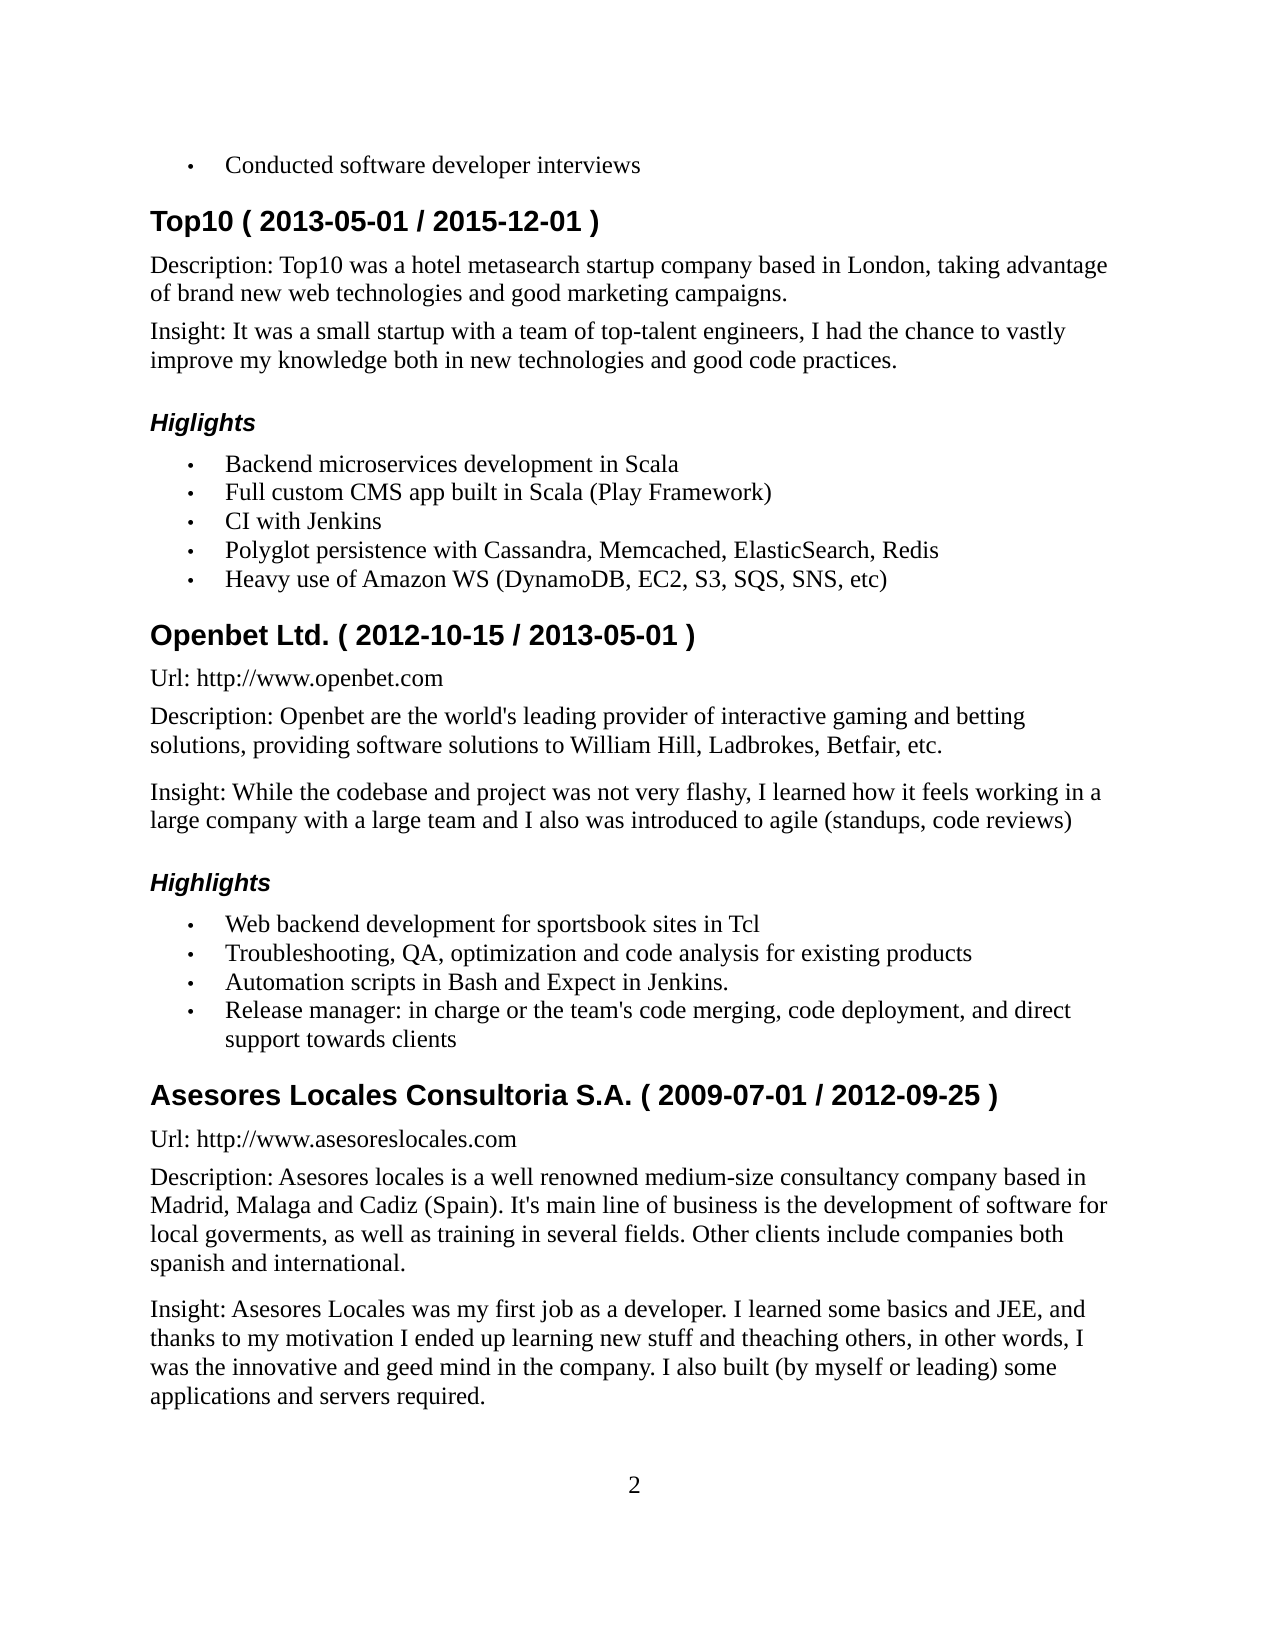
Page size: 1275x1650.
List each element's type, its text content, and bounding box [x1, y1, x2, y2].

text Description: Openbet are the world's leading provider of interactive gaming and betting solutions, providing software solutions to William Hill, Ladbrokes, Betfair, etc. [150, 701, 1125, 759]
text Insight: Asesores Locales was my first job as a developer. I learned some basics and JEE, and thanks to my motivation I ended up learning new stuff and theaching others, in other words, I was the innovative and geed mind in the company. I also built (by myself or leading) some applications and servers required. [150, 1294, 1125, 1409]
list Release manager: in charge or the team's code merging, code deployment, and direct support towards clients [187, 995, 1125, 1053]
list Full custom CMS app built in Scala (Play Framework) [187, 477, 1125, 506]
text Insight: It was a small startup with a team of top-talent engineers, I had the chance to vastly improve my knowledge both in new technologies and good code practices. [150, 316, 1125, 374]
text Url: http://www.openbet.com [150, 663, 1125, 692]
subtitle Higlights [150, 408, 1125, 436]
list Automation scripts in Bash and Expect in Jenkins. [187, 967, 1125, 995]
list CI with Jenkins [187, 506, 1125, 535]
list Troubleshooting, QA, optimization and code analysis for existing products [187, 938, 1125, 967]
text Description: Top10 was a hotel metasearch startup company based in London, taking advantage of brand new web technologies and good marketing campaigns. [150, 250, 1125, 307]
text Insight: While the codebase and project was not very flashy, I learned how it feels working in a large company with a large team and I also was introduced to agile (standups, code reviews) [150, 777, 1125, 834]
list Polyglot persistence with Cassandra, Memcached, ElasticSearch, Redis [187, 535, 1125, 564]
text Description: Asesores locales is a well renowned medium-size consultancy company based in Madrid, Malaga and Cadiz (Spain). It's main line of business is the development of software for local goverments, as well as training in several fields. Other clients include companies both spanish and international. [150, 1162, 1125, 1277]
subtitle Highlights [150, 868, 1125, 897]
text Url: http://www.asesoreslocales.com [150, 1124, 1125, 1153]
list Conducted software developer interviews [187, 150, 1125, 179]
list Web backend development for sportsbook sites in Tcl [187, 909, 1125, 938]
subtitle Asesores Locales Consultoria S.A. ( 2009-07-01 / 2012-09-25 ) [150, 1078, 1125, 1111]
subtitle Openbet Ltd. ( 2012-10-15 / 2013-05-01 ) [150, 617, 1125, 651]
list Heavy use of Amazon WS (DynamoDB, EC2, S3, SQS, SNS, etc) [187, 564, 1125, 592]
list Backend microservices development in Scala [187, 449, 1125, 477]
subtitle Top10 ( 2013-05-01 / 2015-12-01 ) [150, 204, 1125, 237]
